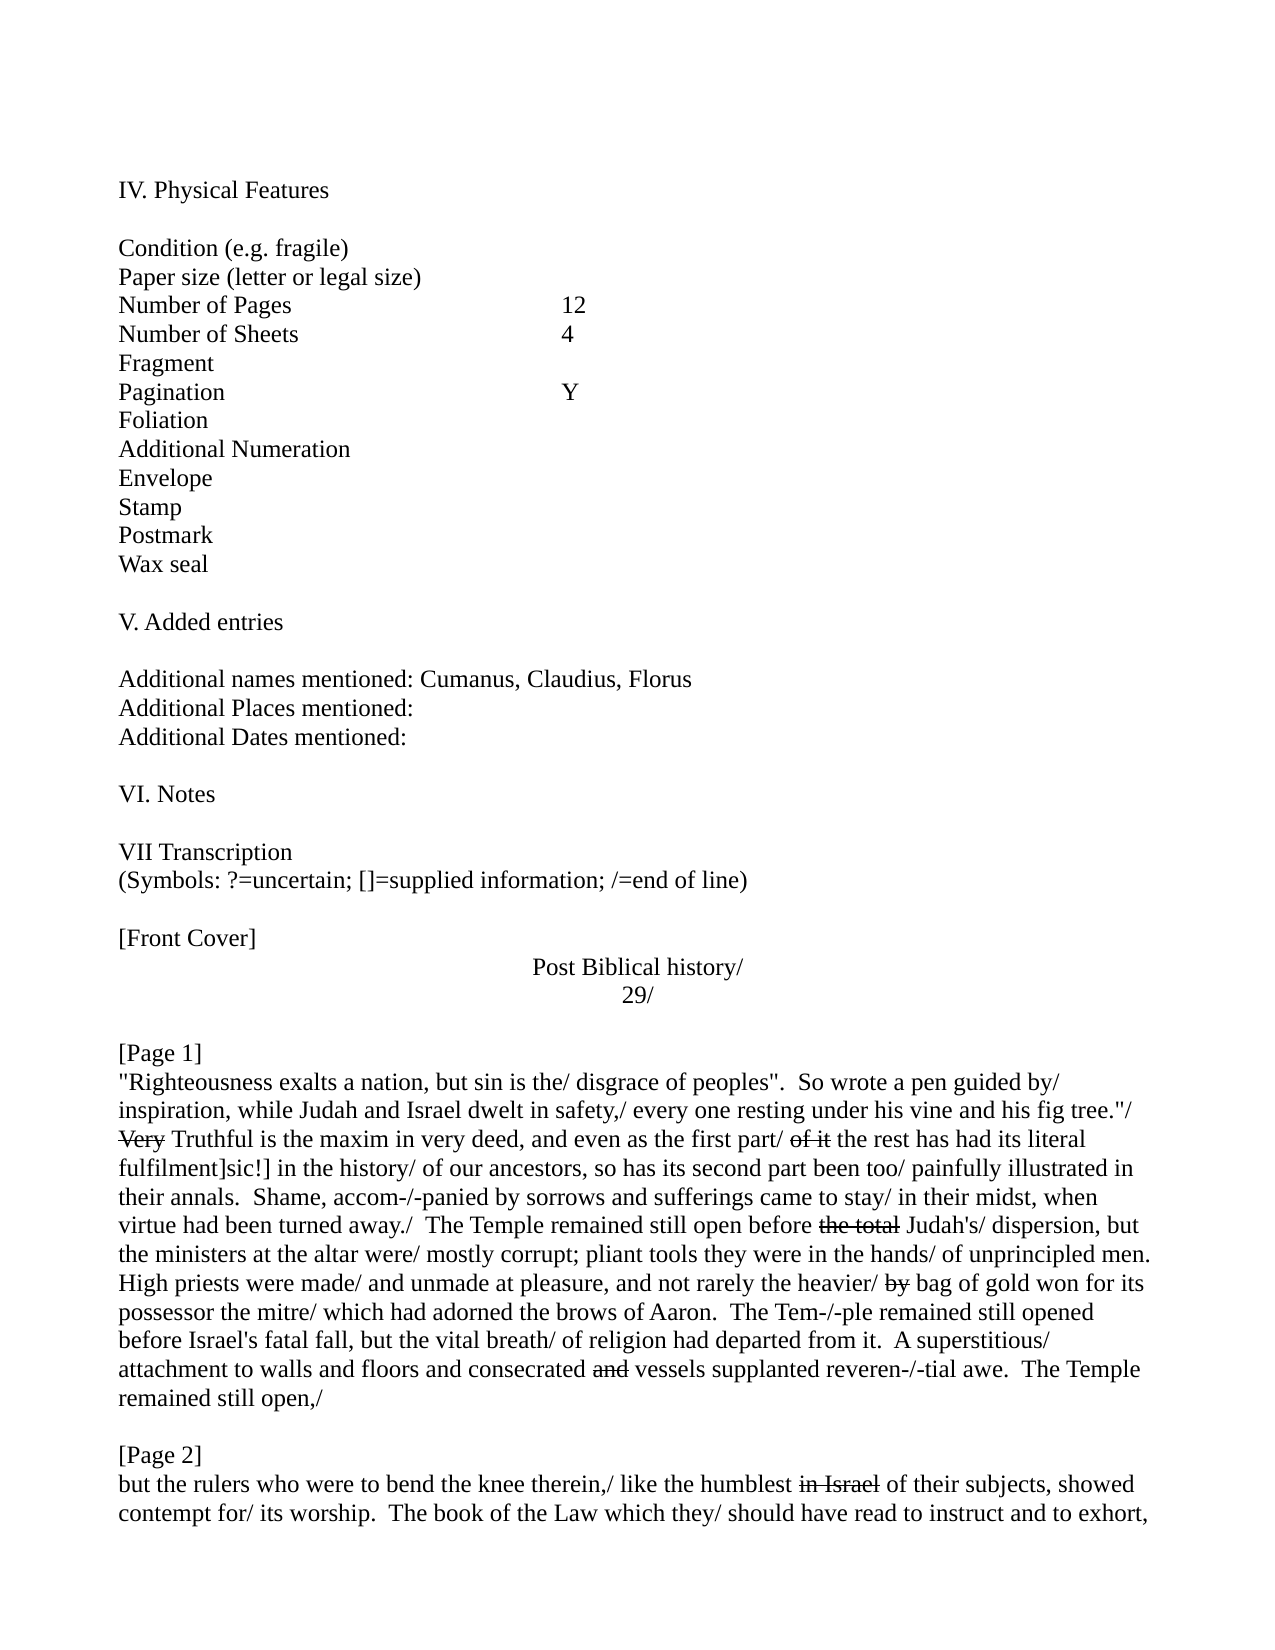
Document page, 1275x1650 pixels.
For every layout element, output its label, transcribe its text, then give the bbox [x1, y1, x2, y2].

text [Page 1] [118, 1038, 1157, 1067]
text Condition (e.g. fragile) [118, 233, 1157, 262]
text IV. Physical Features [118, 176, 1157, 204]
text Additional Numeration [118, 434, 1157, 463]
text Pagination Y [118, 377, 1157, 406]
text Additional Dates mentioned: [118, 722, 1157, 751]
text Additional names mentioned: Cumanus, Claudius, Florus [118, 664, 1157, 693]
text 29/ [118, 981, 1157, 1009]
text Stamp [118, 492, 1157, 521]
text Additional Places mentioned: [118, 693, 1157, 722]
text Postma rk [118, 521, 1157, 549]
text Paper size (letter or legal size) [118, 262, 1157, 291]
text Foliation [118, 406, 1157, 434]
text VI. Notes [118, 779, 1157, 808]
text (Symbols: ?=uncertain; []=supplied information; /=end of line) [118, 866, 1157, 894]
text Wax seal [118, 549, 1157, 578]
text Fragment [118, 348, 1157, 377]
text V. Added entries [118, 607, 1157, 636]
text [Page 2] [118, 1441, 1157, 1469]
text [Front Cover] [118, 923, 1157, 952]
text Envelope [118, 463, 1157, 492]
text Number of Sheets 4 [118, 319, 1157, 348]
text but the rulers who were to bend the knee therein,/ like the humblest in Israel of their subjects, showed contempt for/ its worship. The book of the Law which they/ should have read to instruct and to exhort, [118, 1469, 1157, 1527]
text Number of Pages 12 [118, 291, 1157, 319]
text VII Transcription [118, 837, 1157, 866]
text Post Biblical history/ [118, 952, 1157, 981]
text "Righteousness exalts a nation, but sin is the/ disgrace of peoples". So wrote a pen guided by/ inspiration, while Judah and Israel dwelt in safety,/ every one resting under his vine and his fig tree."/ Very Truthful is the maxim in very deed, and even as the first part/ of it the rest has had its literal fulfilment]sic!] in the history/ of our ancestors, so has its second part been too/ painfully illustrated in their annals. Shame, accom-/-panied by sorrows and sufferings came to stay/ in their midst, when virtue had been turned away./ The Temple remained still open before the total Judah's/ dispersion, but the ministers at the altar were/ mostly corrupt; pliant tools they were in the hands/ of unprincipled men. High priests were made/ and unmade at pleasure, and not rarely the heavier/ by bag of gold won for its possessor the mitre/ which had adorned the brows of Aaron. The Tem-/-ple remained still opened before Israel's fatal fall, but the vital breath/ of religion had departed from it. A superstitious/ attachment to walls and floors and consecrated and vessels supplanted reveren-/-tial awe. The Temple remained still open,/ [118, 1067, 1157, 1412]
